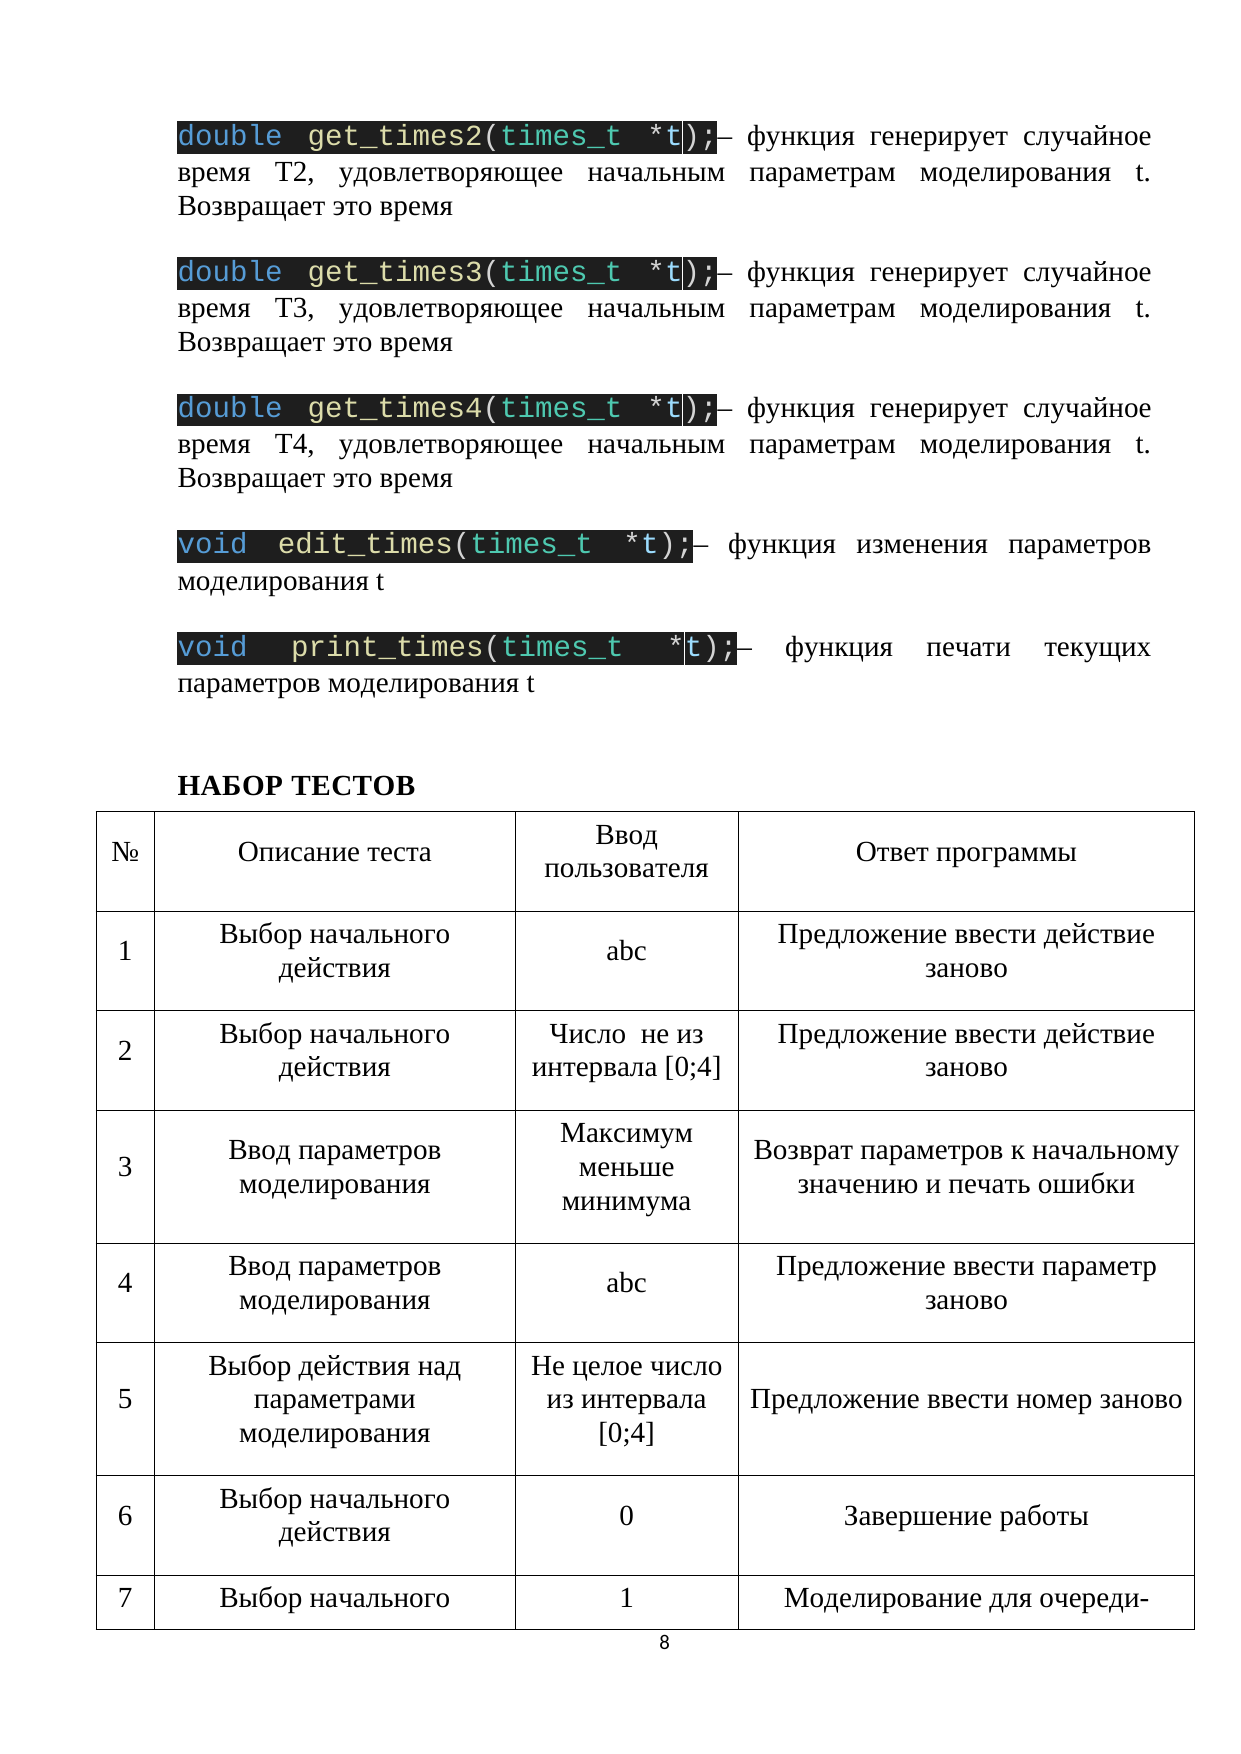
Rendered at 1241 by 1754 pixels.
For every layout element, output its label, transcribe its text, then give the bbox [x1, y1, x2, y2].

table_cell Максимум меньше минимума [516, 1111, 738, 1243]
table_cell Выбор начального действия [155, 912, 515, 1010]
table_cell Предложение ввести номер заново [739, 1343, 1194, 1475]
table_cell Не целое число из интервала [0;4] [516, 1343, 738, 1475]
table_cell Выбор действия над параметрами моделирования [155, 1343, 515, 1475]
table_cell Предложение ввести действие заново [739, 912, 1194, 1010]
text void edit_times(times_t *t);– функция изменения параметров моделирования t [177, 527, 1152, 596]
table_cell Число не из интервала [0;4] [516, 1011, 738, 1110]
table_cell Выбор начального [155, 1576, 515, 1629]
table_header Ответ программы [739, 812, 1194, 911]
table_cell 1 [97, 912, 154, 1010]
table_cell abc [516, 912, 738, 1010]
subtitle НАБОР ТЕСТОВ [177, 768, 1152, 802]
table_header № [97, 812, 154, 911]
text double get_times3(times_t *t);– функция генерирует случайное время Т3, удовлетворяющее начальным параметрам моделирования t. Возвращает это время [177, 254, 1152, 357]
table_cell abc [516, 1244, 738, 1342]
table_cell 3 [97, 1111, 154, 1243]
table_cell 2 [97, 1011, 154, 1110]
table_cell 0 [516, 1476, 738, 1575]
table_cell Ввод параметров моделирования [155, 1111, 515, 1243]
table_cell Выбор начального действия [155, 1476, 515, 1575]
table_cell 6 [97, 1476, 154, 1575]
text double get_times4(times_t *t);– функция генерирует случайное время Т4, удовлетворяющее начальным параметрам моделирования t. Возвращает это время [177, 390, 1152, 493]
table_cell Завершение работы [739, 1476, 1194, 1575]
table_cell 5 [97, 1343, 154, 1475]
table_cell Выбор начального действия [155, 1011, 515, 1110]
table_cell Предложение ввести параметр заново [739, 1244, 1194, 1342]
table_cell 1 [516, 1576, 738, 1629]
text void print_times(times_t *t);– функция печати текущих параметров моделирования t [177, 629, 1152, 699]
table_header Описание теста [155, 812, 515, 911]
table_cell 4 [97, 1244, 154, 1342]
text double get_times2(times_t *t);– функция генерирует случайное время Т2, удовлетворяющее начальным параметрам моделирования t. Возвращает это время [177, 118, 1152, 221]
table_header Ввод пользователя [516, 812, 738, 911]
table_cell Моделирование для очереди- [739, 1576, 1194, 1629]
table_cell 7 [97, 1576, 154, 1629]
table_cell Возврат параметров к начальному значению и печать ошибки [739, 1111, 1194, 1243]
table_cell Предложение ввести действие заново [739, 1011, 1194, 1110]
table_cell Ввод параметров моделирования [155, 1244, 515, 1342]
